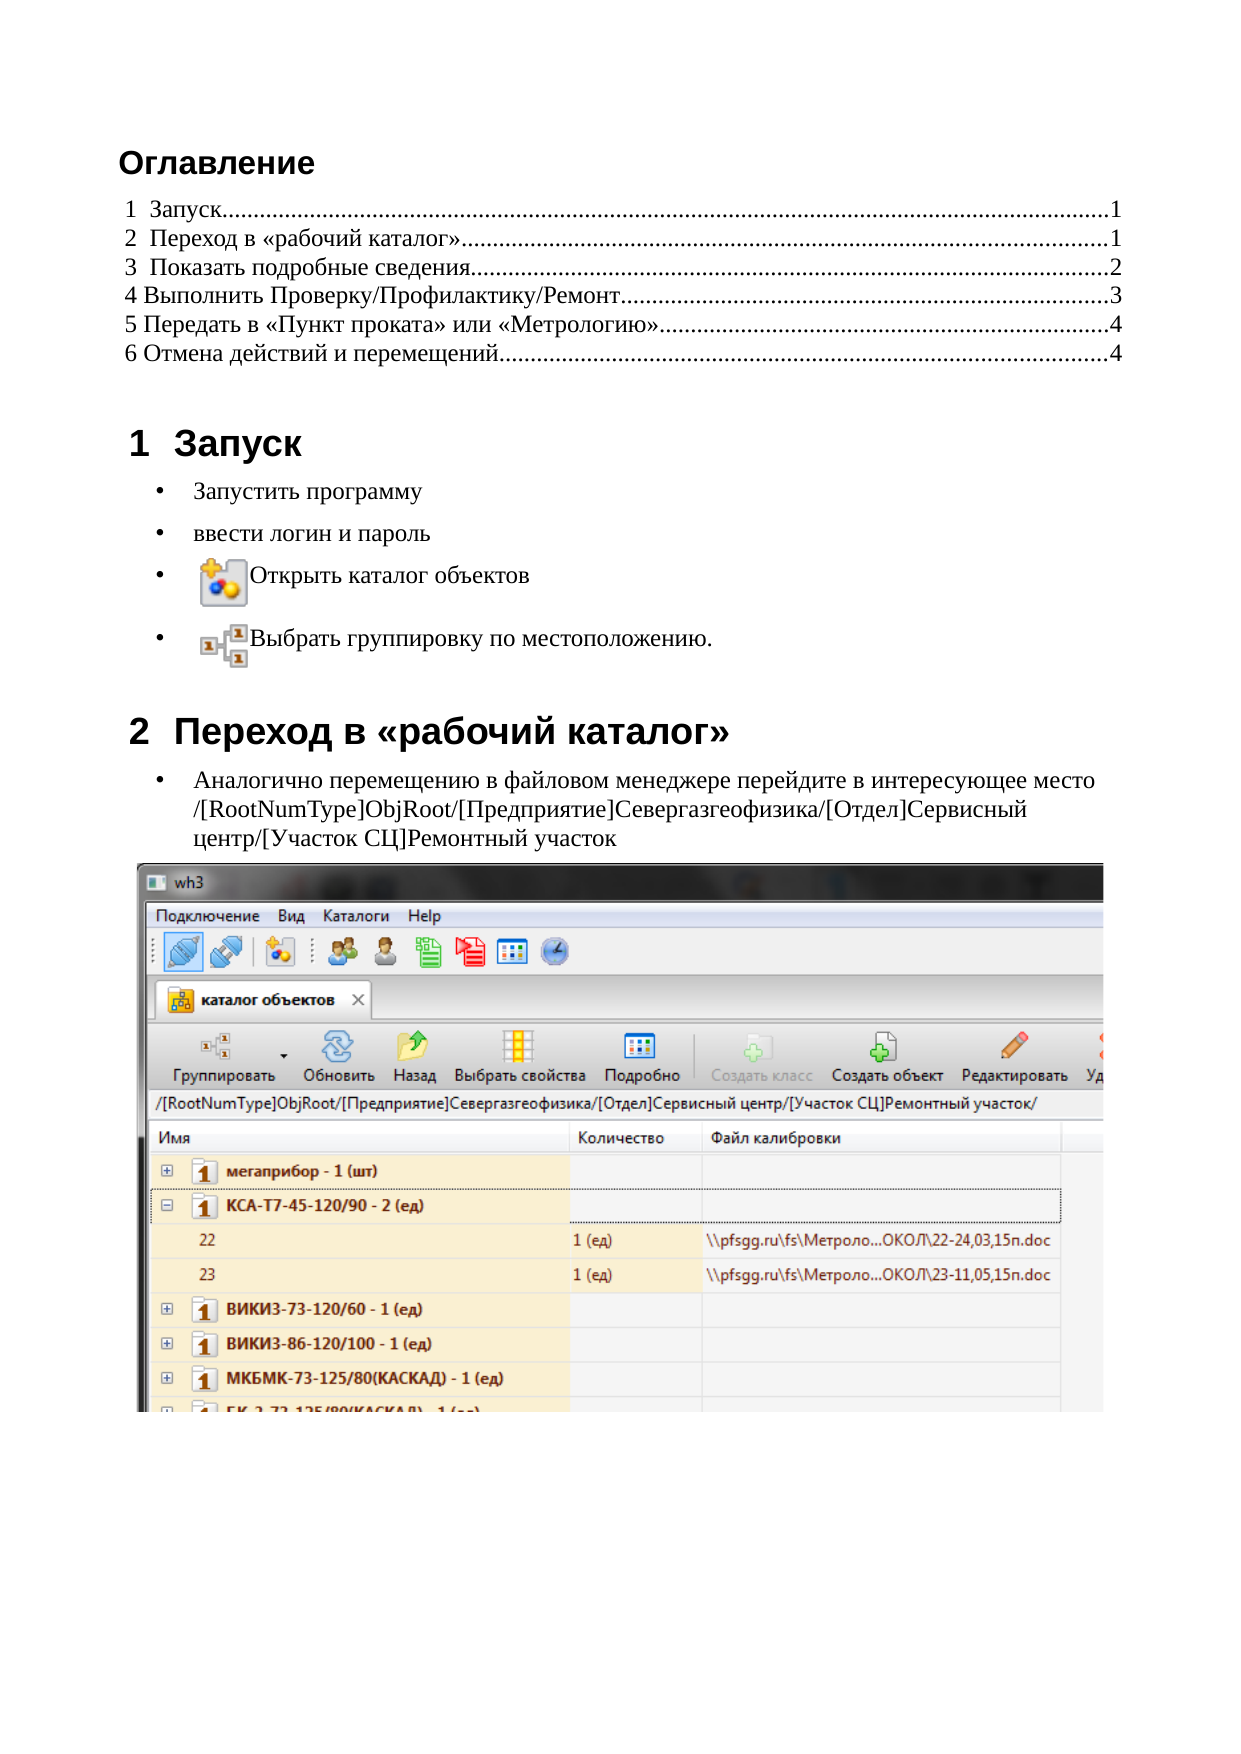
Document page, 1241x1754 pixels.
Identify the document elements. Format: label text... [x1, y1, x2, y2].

subtitle Запуск [118, 420, 1122, 464]
list Открыть каталог объектов [250, 559, 1122, 609]
text 4 Выполнить Проверку/Профилактику/Ремонт 3 [118, 280, 1122, 309]
picture [199, 621, 250, 672]
list Аналогично перемещению в файловом менеджере перейдите в интересующее место /[RootNumType]ObjRoot/[Предприятие]Севергазгеофизика/[Отдел]Сервисный центр/[Участок СЦ]Ремонтный участок [156, 765, 1122, 851]
text 6 Отмена действий и перемещений 4 [118, 338, 1122, 367]
text 3 Показать подробные сведения 2 [118, 252, 1122, 280]
text 1 Запуск 1 [118, 194, 1122, 223]
list Запустить программу [156, 476, 1122, 505]
text 2 Переход в «рабочий каталог» 1 [118, 223, 1122, 252]
list ввести логин и пароль [156, 518, 1122, 546]
text 5 Передать в «Пункт проката» или «Метрологию» 4 [118, 309, 1122, 338]
picture [199, 558, 250, 609]
subtitle Оглавление [118, 143, 1122, 182]
list Выбрать группировку по местоположению. [156, 621, 199, 671]
list Выбрать группировку по местоположению. [250, 621, 1122, 671]
picture [136, 863, 1104, 1412]
list Открыть каталог объектов [156, 559, 199, 609]
subtitle Переход в «рабочий каталог» [118, 709, 1122, 753]
